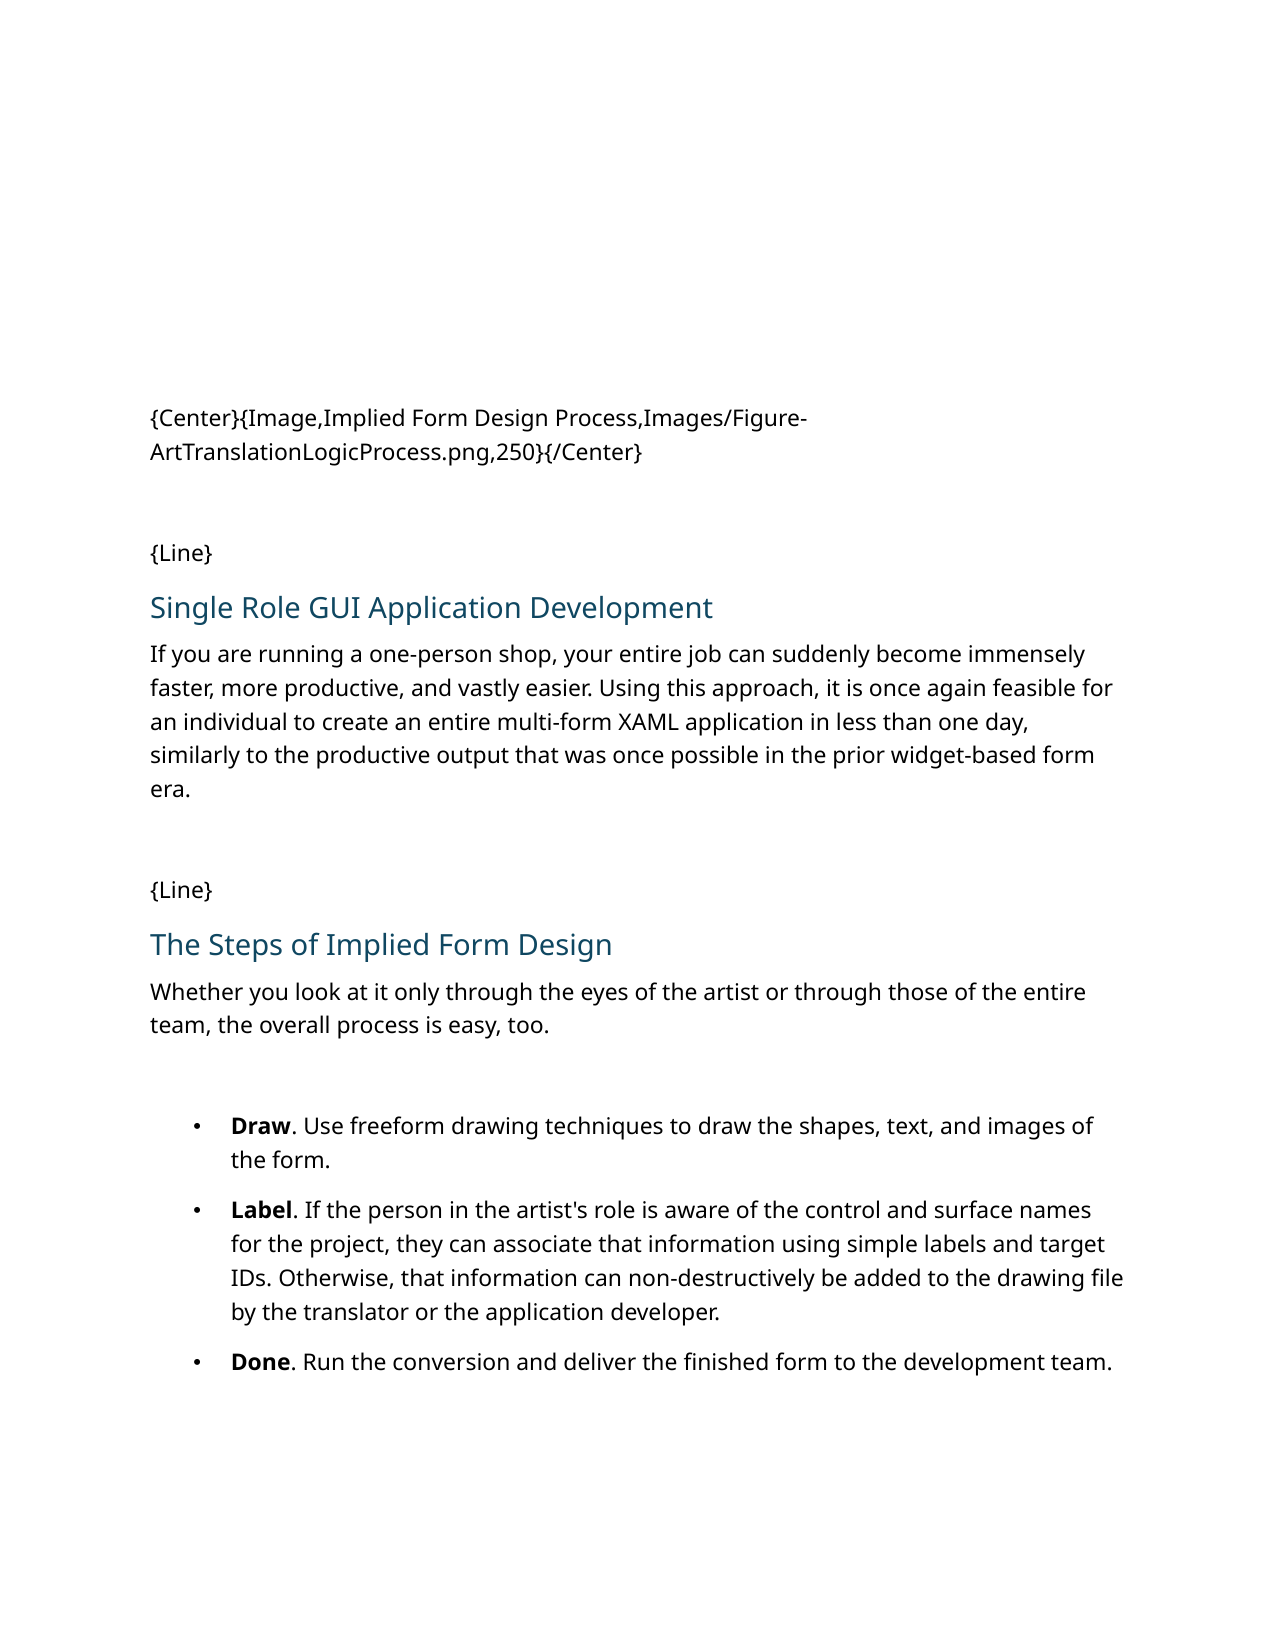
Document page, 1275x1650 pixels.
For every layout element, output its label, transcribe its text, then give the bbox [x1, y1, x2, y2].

text {Center}{Image,Implied Form Design Process,Images/Figure-ArtTranslationLogicProcess.png,250}{/Center} [150, 402, 1125, 467]
text Whether you look at it only through the eyes of the artist or through those of the entire team, the overall process is easy, too. [150, 976, 1125, 1041]
text {Line} [150, 537, 1125, 568]
list Draw. Use freeform drawing techniques to draw the shapes, text, and images of the form. [193, 1110, 1125, 1175]
list Done. Run the conversion and deliver the finished form to the development team. [193, 1346, 1125, 1377]
subtitle The Steps of Implied Form Design [150, 924, 1125, 964]
list Label. If the person in the artist's role is aware of the control and surface names for the project, they can associate that information using simple labels and target IDs. Otherwise, that information can non-destructively be added to the drawing file by the translator or the application developer. [193, 1194, 1125, 1327]
text If you are running a one-person shop, your entire job can suddenly become immensely faster, more productive, and vastly easier. Using this approach, it is once again feasible for an individual to create an entire multi-form XAML application in less than one day, similarly to the productive output that was once possible in the prior widget-based form era. [150, 638, 1125, 804]
text {Line} [150, 874, 1125, 905]
subtitle Single Role GUI Application Development [150, 587, 1125, 627]
